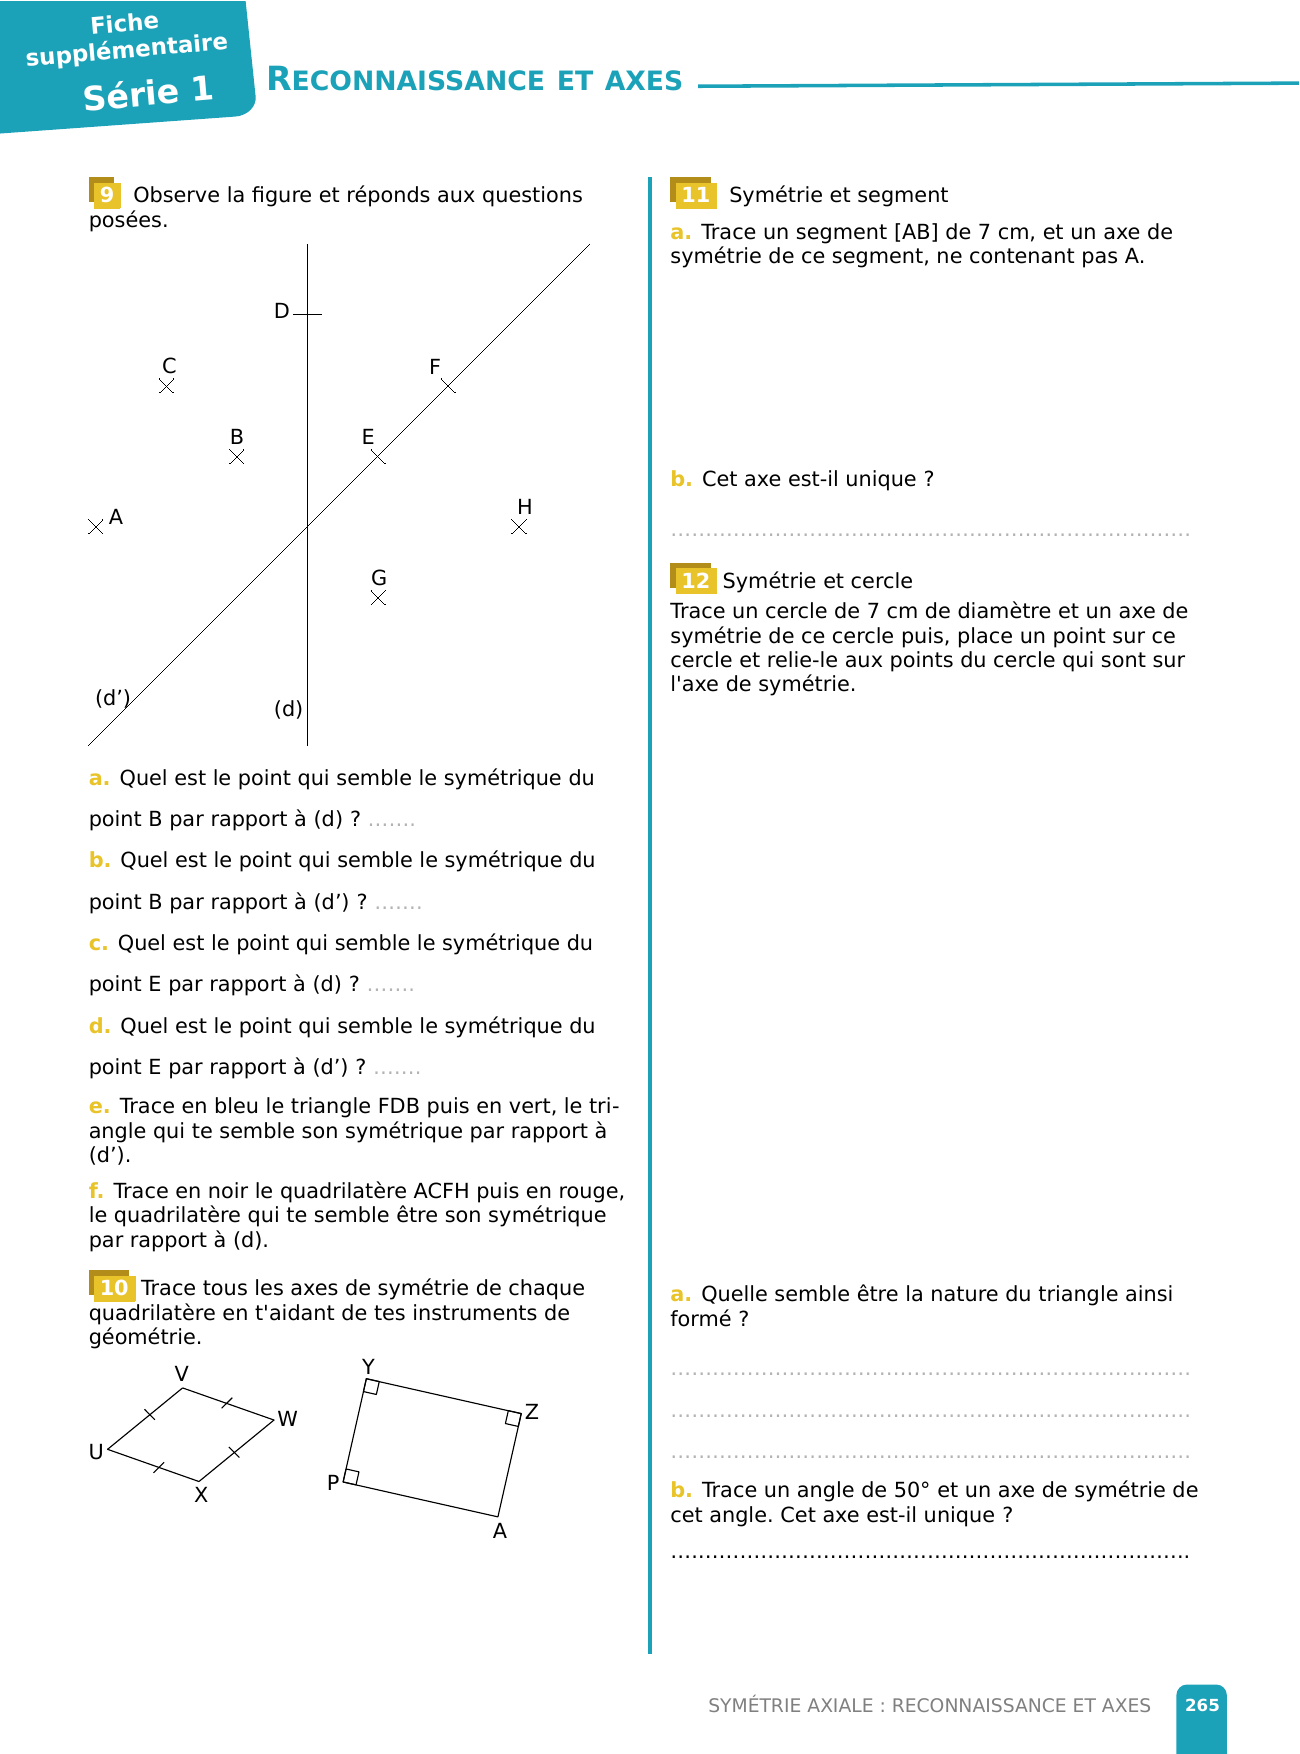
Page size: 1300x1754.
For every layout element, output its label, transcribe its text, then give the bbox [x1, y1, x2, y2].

subtitle Trace tous les axes de symétrie de chaque quadrilatère en t'aidant de tes instruments de géométrie. [88, 1270, 629, 1349]
list Cet axe est-il unique ? [670, 467, 1211, 492]
list Quel est le point qui semble le symétrique du point E par rapport à (d’) ? ……. [88, 1000, 629, 1083]
list Trace un angle de 50° et un axe de symétrie de cet angle. Cet axe est-il unique ? [670, 1478, 1211, 1527]
subtitle Symétrie et cercle [670, 562, 1211, 593]
list Trace un segment [AB] de 7 cm, et un axe de symétrie de ce segment, ne contenant pas A. [670, 220, 1211, 268]
list Trace en bleu le triangle FDB puis en vert, le tri­angle qui te semble son symétrique par rapport à (d’). [88, 1094, 629, 1167]
text ………………………………………………………………… [670, 1384, 1211, 1425]
subtitle Symétrie et segment [711, 177, 1211, 208]
text ………………………………………………………………… [670, 1425, 1211, 1467]
text ………………………………………………………………… [670, 1343, 1211, 1384]
list Quel est le point qui semble le symétrique du point B par rapport à (d) ? ……. [88, 752, 629, 835]
text ….…………………………………………………………….. [670, 1539, 1211, 1563]
subtitle Observe la figure et réponds aux questions posées. [88, 177, 629, 232]
subtitle Trace un cercle de 7 cm de diamètre et un axe de symétrie de ce cercle puis, place un point sur ce cercle et relie-le aux points du cercle qui sont sur l'axe de symétrie. [670, 599, 1205, 697]
list Quel est le point qui semble le symétrique du point E par rapport à (d) ? ……. [88, 917, 629, 1000]
list Quel est le point qui semble le symétrique du point B par rapport à (d’) ? ……. [88, 835, 629, 917]
list Quelle semble être la nature du triangle ainsi formé ? [670, 1282, 1211, 1331]
text ………………………………………………………………… [670, 503, 1211, 545]
list Trace en noir le quadrilatère ACFH puis en rouge, le quadrilatère qui te semble être son sy­métrique par rapport à (d). [88, 1179, 629, 1252]
